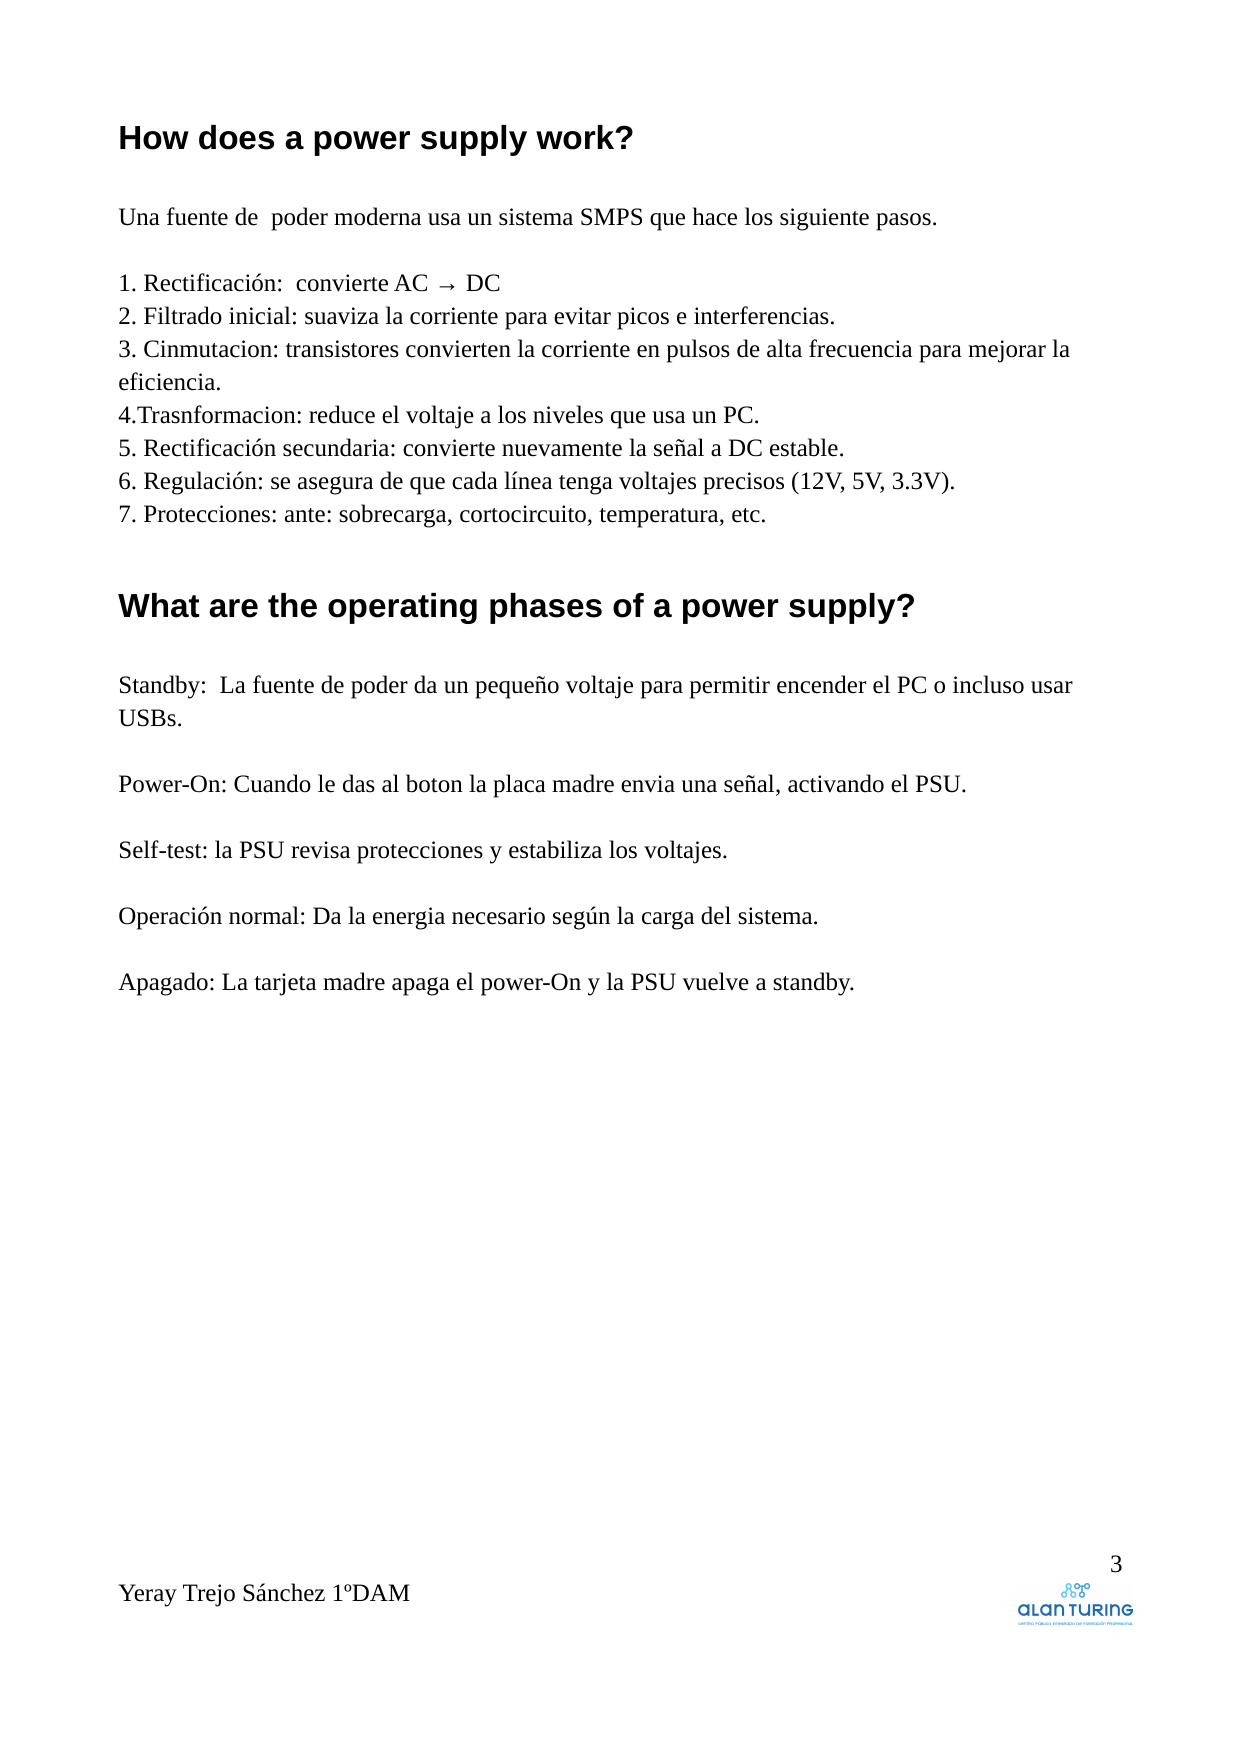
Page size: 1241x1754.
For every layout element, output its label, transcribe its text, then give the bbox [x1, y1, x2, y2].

text 4.Trasnformacion: reduce el voltaje a los niveles que usa un PC. [118, 400, 1122, 429]
text Power-On: Cuando le das al boton la placa madre envia una señal, activando el PSU. [118, 769, 1122, 798]
text 7. Protecciones: ante: sobrecarga, cortocircuito, temperatura, etc. [118, 499, 1122, 528]
picture [1017, 1582, 1133, 1626]
text 1. Rectificación: convierte AC → DC [118, 268, 1122, 297]
subtitle What are the operating phases of a power supply? [118, 586, 1122, 624]
subtitle How does a power supply work? [118, 118, 1122, 157]
text Standby: La fuente de poder da un pequeño voltaje para permitir encender el PC o incluso usar USBs. [118, 670, 1122, 732]
text Operación normal: Da la energia necesario según la carga del sistema. [118, 901, 1122, 930]
text 3. Cinmutacion: transistores convierten la corriente en pulsos de alta frecuencia para mejorar la eficiencia. [118, 334, 1122, 396]
text Una fuente de poder moderna usa un sistema SMPS que hace los siguiente pasos. [118, 202, 1122, 231]
text Apagado: La tarjeta madre apaga el power-On y la PSU vuelve a standby. [118, 967, 1122, 996]
text 5. Rectificación secundaria: convierte nuevamente la señal a DC estable. [118, 433, 1122, 462]
text Self-test: la PSU revisa protecciones y estabiliza los voltajes. [118, 835, 1122, 864]
text 6. Regulación: se asegura de que cada línea tenga voltajes precisos (12V, 5V, 3.3V). [118, 466, 1122, 495]
text 2. Filtrado inicial: suaviza la corriente para evitar picos e interferencias. [118, 301, 1122, 330]
